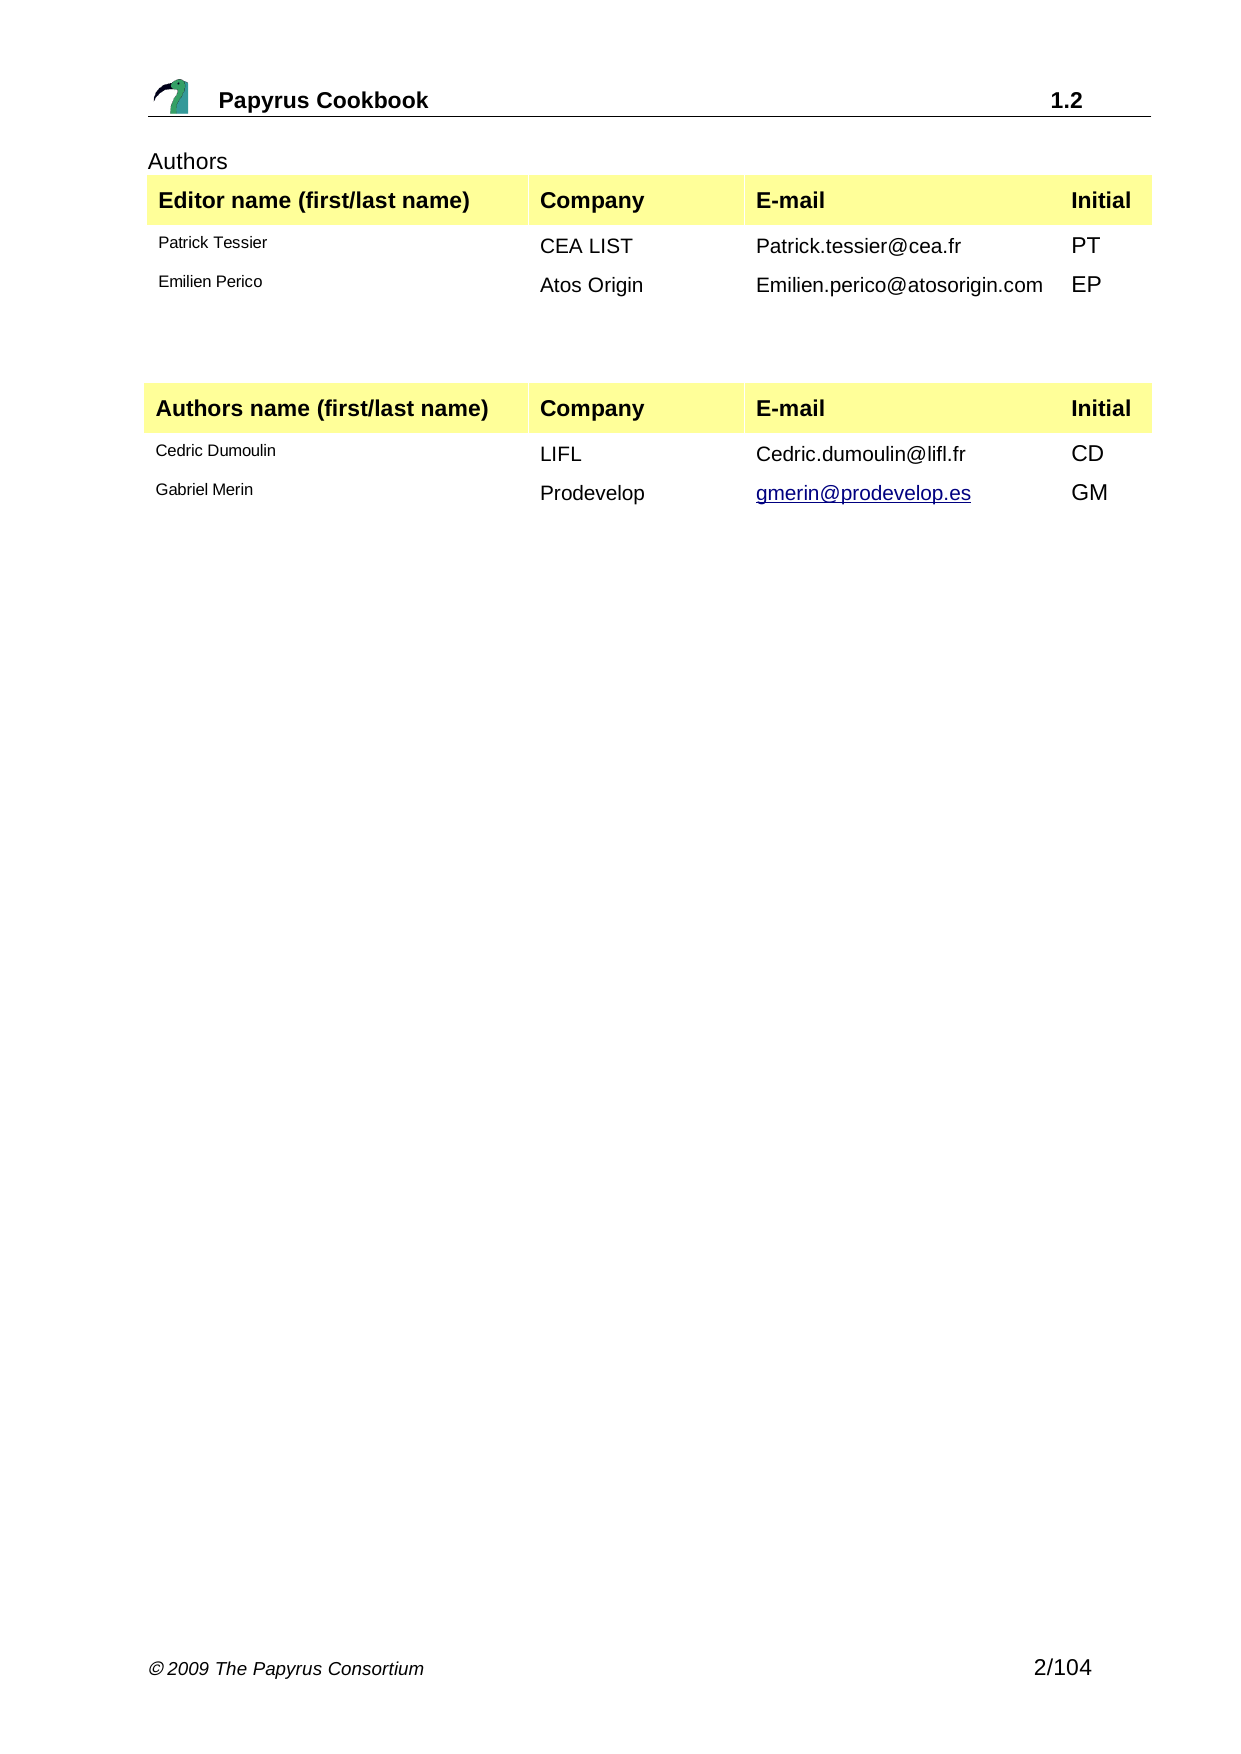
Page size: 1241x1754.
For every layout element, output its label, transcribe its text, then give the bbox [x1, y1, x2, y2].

picture [153, 79, 189, 114]
table_cell [745, 511, 1060, 550]
table_header E-mail [745, 383, 1060, 433]
table_cell Emilien Perico [147, 264, 528, 303]
table_cell CEA LIST [529, 225, 744, 264]
table_cell Patrick.tessier@cea.fr [745, 225, 1060, 264]
table_cell Gabriel Merin [144, 472, 528, 511]
table_cell Cedric.dumoulin@lifl.fr [745, 433, 1060, 472]
table_header E-mail [745, 175, 1060, 225]
table_cell GM [1060, 472, 1152, 511]
table_cell Atos Origin [529, 264, 744, 303]
table_header Initial [1060, 383, 1152, 433]
table_header Initial [1060, 175, 1152, 225]
table_header Company [529, 383, 744, 433]
table_cell PT [1060, 225, 1152, 264]
table_cell CD [1060, 433, 1152, 472]
table_cell Prodevelop [529, 472, 744, 511]
table_header Editor name (first/last name) [147, 175, 528, 225]
table_cell [529, 511, 744, 550]
table_header Authors name (first/last name) [144, 383, 528, 433]
table_cell Emilien.perico@atosorigin.com [745, 264, 1060, 303]
table_cell [144, 511, 528, 550]
table_header Company [529, 175, 744, 225]
table_cell LIFL [529, 433, 744, 472]
table_cell Cedric Dumoulin [144, 433, 528, 472]
table_cell EP [1060, 264, 1152, 303]
text Authors [148, 148, 1151, 175]
table_cell gmerin@prodevelop.es [745, 472, 1060, 511]
table_cell [1060, 511, 1152, 550]
table_cell Patrick Tessier [147, 225, 528, 264]
